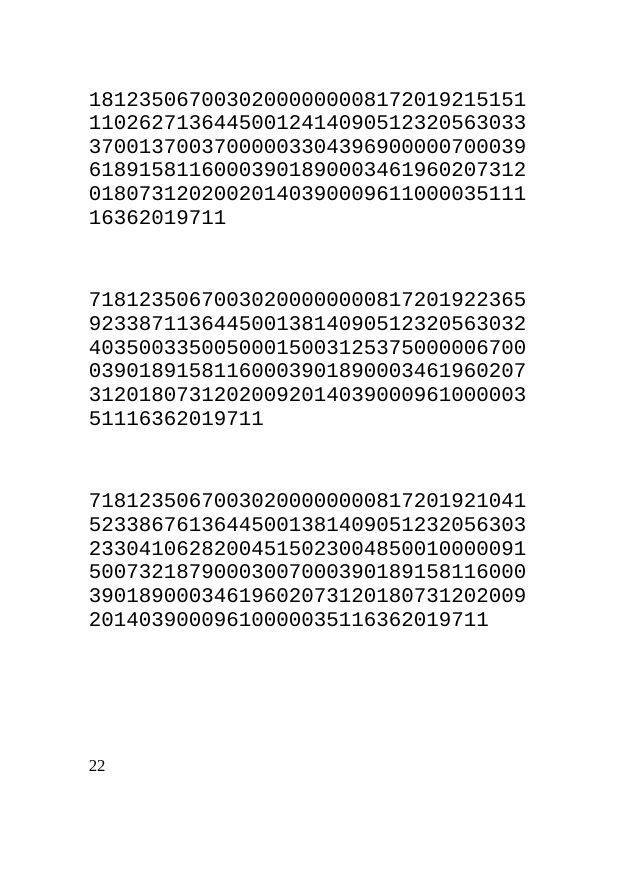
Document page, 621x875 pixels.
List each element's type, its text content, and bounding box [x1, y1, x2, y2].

text 181235067003020000000081720192151511102627136445001241409051232056303337001370037000003304396900000700039618915811600039018900034619602073120180731202002014039000961100003511116362019711 [88, 88, 532, 230]
text 718123506700302000000008172019223659233871136445001381409051232056303240350033500500015003125375000006700039018915811600039018900034619602073120180731202009201403900096100000351116362019711 [88, 289, 532, 431]
text 718123506700302000000008172019210415233867613644500138140905123205630323304106282004515023004850010000091500732187900030070003901891581160003901890003461960207312018073120200920140390009610000035116362019711 [88, 490, 532, 632]
